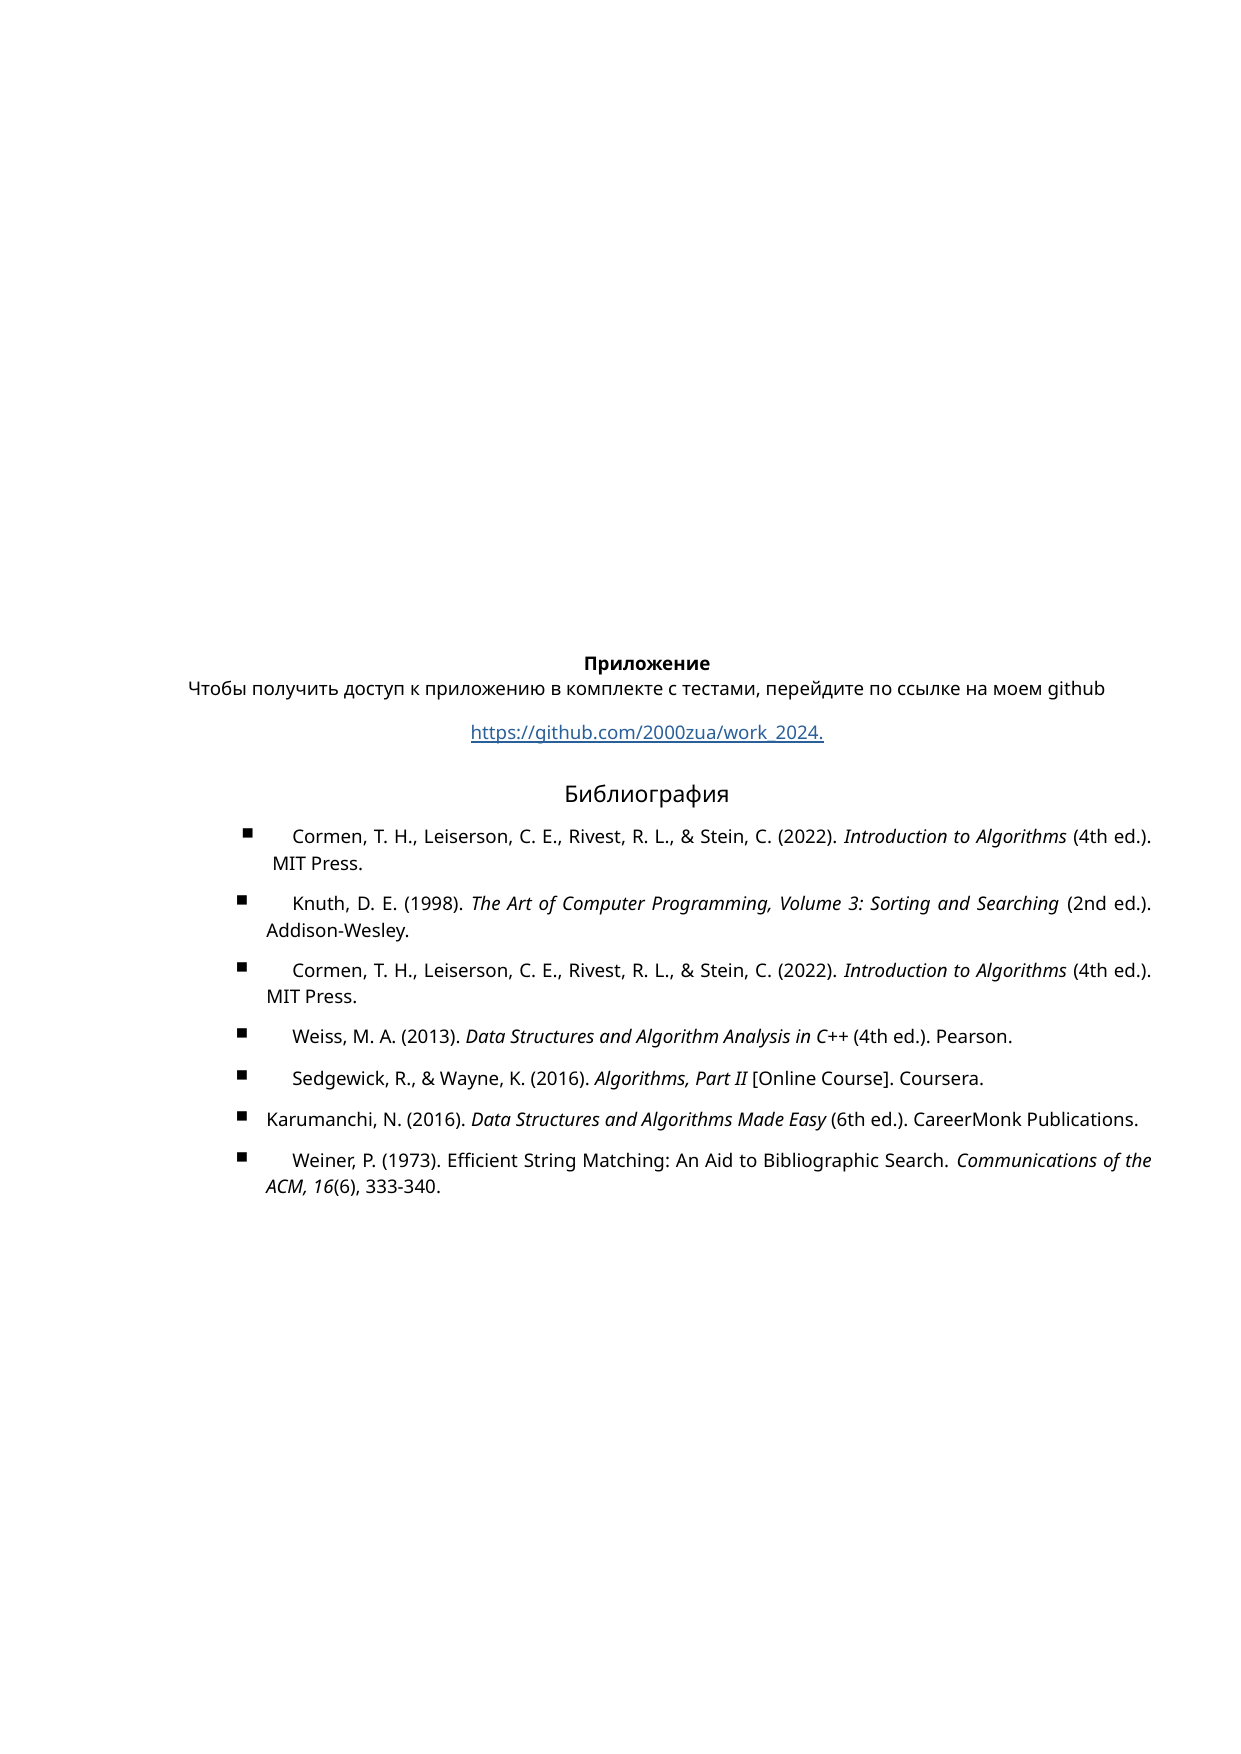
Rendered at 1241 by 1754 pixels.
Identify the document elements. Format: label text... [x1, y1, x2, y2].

subtitle Библиография [142, 778, 1152, 809]
subtitle Knuth, D. E. (1998). The Art of Computer Programming, Volume 3: Sorting and Searching (2nd ed.). Addison-Wesley. [231, 890, 1152, 942]
subtitle Weiner, P. (1973). Efficient String Matching: An Aid to Bibliographic Search. Communications of the ACM, 16(6), 333-340. [231, 1147, 1152, 1199]
subtitle Cormen, T. H., Leiserson, C. E., Rivest, R. L., & Stein, C. (2022). Introduction to Algorithms (4th ed.). MIT Press. [237, 824, 1152, 876]
subtitle Weiss, M. A. (2013). Data Structures and Algorithm Analysis in C++ (4th ed.). Pearson. [231, 1024, 1152, 1050]
subtitle Cormen, T. H., Leiserson, C. E., Rivest, R. L., & Stein, C. (2022). Introduction to Algorithms (4th ed.). MIT Press. [231, 957, 1152, 1009]
text Чтобы получить доступ к приложению в комплекте с тестами, перейдите по ссылке на моем github [142, 676, 1152, 701]
subtitle Sedgewick, R., & Wayne, K. (2016). Algorithms, Part II [Online Course]. Coursera. [231, 1065, 1152, 1091]
text https://github.com/2000zua/work_2024. [142, 719, 1152, 745]
subtitle Приложение [142, 650, 1152, 676]
subtitle Karumanchi, N. (2016). Data Structures and Algorithms Made Easy (6th ed.). CareerMonk Publications. [231, 1106, 1152, 1133]
